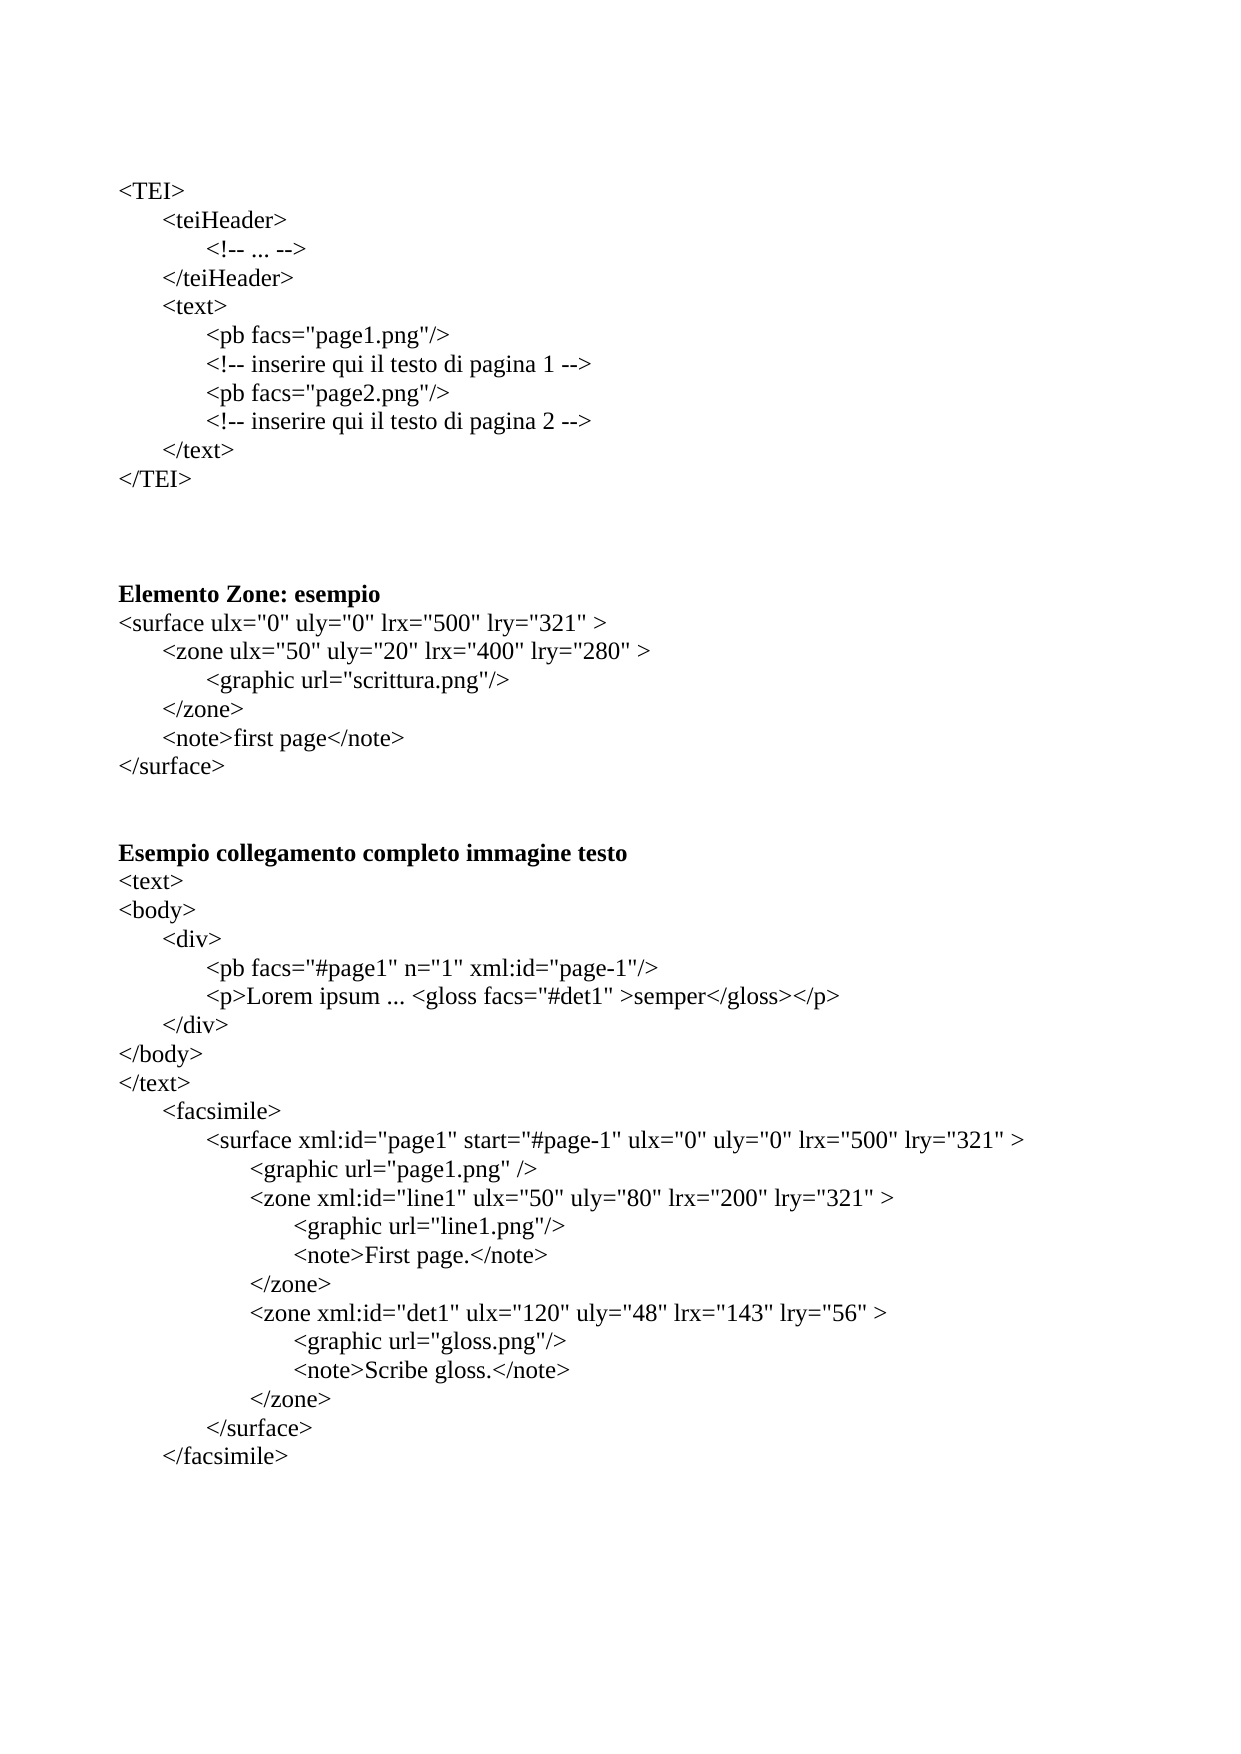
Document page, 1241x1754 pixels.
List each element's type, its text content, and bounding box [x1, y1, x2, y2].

text <zone xml:id="det1" ulx="120" uly="48" lrx="143" lry="56" > [118, 1298, 1122, 1326]
text </surface> [118, 1413, 1122, 1441]
text <graphic url="line1.png"/> [118, 1211, 1122, 1240]
text <note>Scribe gloss.</note> [118, 1355, 1122, 1384]
text <teiHeader> [118, 205, 1122, 234]
text <body> [118, 895, 1122, 924]
text <pb facs="page2.png"/> [118, 378, 1122, 406]
text <!-- inserire qui il testo di pagina 2 --> [118, 406, 1122, 435]
text Elemento Zone: esempio [118, 579, 1122, 608]
text </teiHeader> [118, 263, 1122, 291]
text <facsimile> [118, 1096, 1122, 1125]
text <zone xml:id="line1" ulx="50" uly="80" lrx="200" lry="321" > [118, 1183, 1122, 1211]
text </div> [118, 1010, 1122, 1039]
text <pb facs="#page1" n="1" xml:id="page-1"/> [118, 953, 1122, 981]
text </body> [118, 1039, 1122, 1068]
text </zone> [118, 1384, 1122, 1413]
text <text> [118, 866, 1122, 895]
text <surface xml:id="page1" start="#page-1" ulx="0" uly="0" lrx="500" lry="321" > [118, 1125, 1122, 1154]
text <div> [118, 924, 1122, 953]
text </text> [118, 1068, 1122, 1096]
text <zone ulx="50" uly="20" lrx="400" lry="280" > [118, 636, 1122, 665]
text <p>Lorem ipsum ... <gloss facs="#det1" >semper</gloss></p> [118, 981, 1122, 1010]
text <note>first page</note> [118, 723, 1122, 751]
text </zone> [118, 694, 1122, 723]
text <pb facs="page1.png"/> [118, 320, 1122, 349]
text <!-- inserire qui il testo di pagina 1 --> [118, 349, 1122, 378]
text <text> [118, 291, 1122, 320]
text <graphic url="gloss.png"/> [118, 1326, 1122, 1355]
text </surface> [118, 751, 1122, 780]
text <TEI> [118, 176, 1122, 205]
text <surface ulx="0" uly="0" lrx="500" lry="321" > [118, 608, 1122, 636]
text <note>First page.</note> [118, 1240, 1122, 1269]
text <!-- ... --> [118, 234, 1122, 263]
text </zone> [118, 1269, 1122, 1298]
text <graphic url="page1.png" /> [118, 1154, 1122, 1183]
text </facsimile> [118, 1441, 1122, 1470]
text </TEI> [118, 464, 1122, 493]
text Esempio collegamento completo immagine testo [118, 838, 1122, 866]
text </text> [118, 435, 1122, 464]
text <graphic url="scrittura.png"/> [118, 665, 1122, 694]
